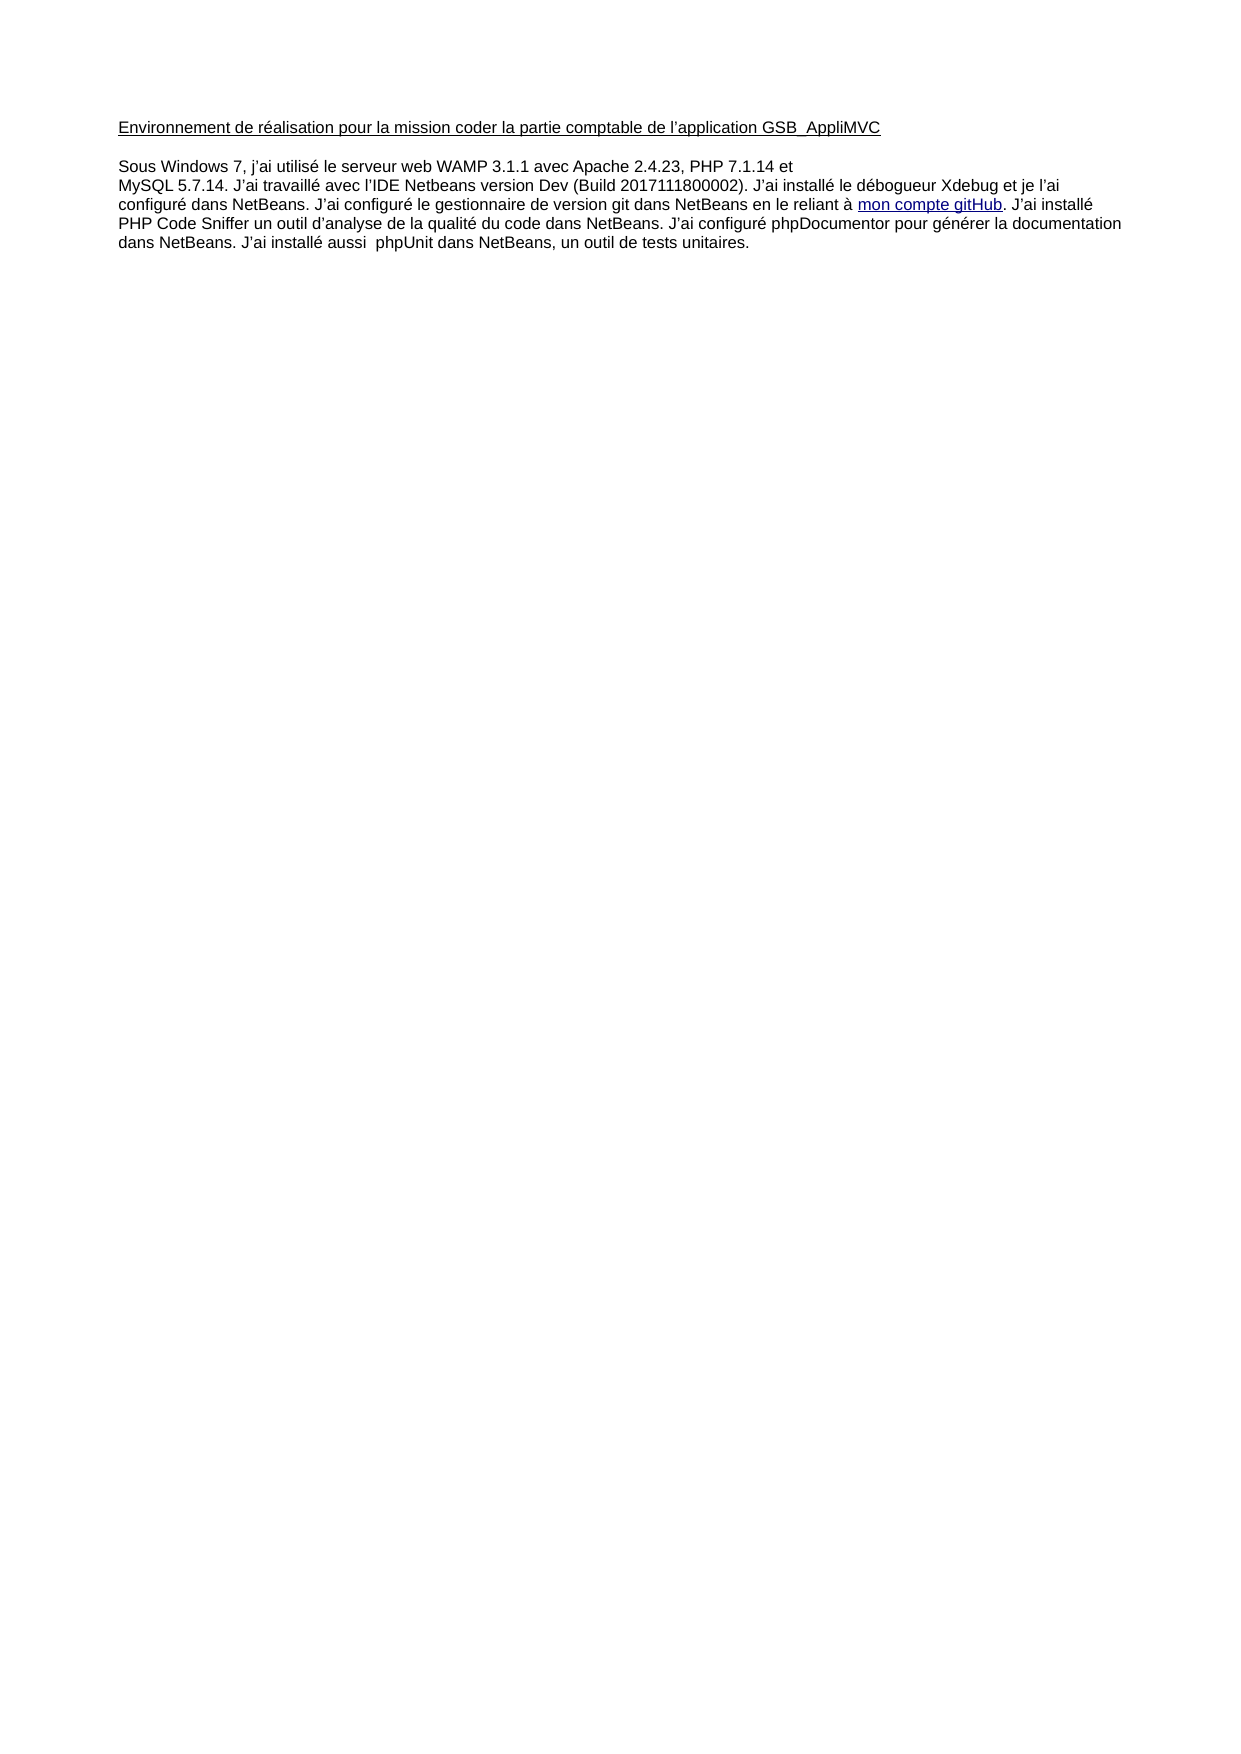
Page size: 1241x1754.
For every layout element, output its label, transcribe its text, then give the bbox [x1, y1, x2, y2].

text MySQL 5.7.14. J’ai travaillé avec l’IDE Netbeans version Dev (Build 2017111800002). J’ai installé le débogueur Xdebug et je l’ai configuré dans NetBeans. J’ai configuré le gestionnaire de version git dans NetBeans en le reliant à mon compte gitHub. J’ai installé PHP Code Sniffer un outil d’analyse de la qualité du code dans NetBeans. J’ai configuré phpDocumentor pour générer la documentation dans NetBeans. J’ai installé aussi phpUnit dans NetBeans, un outil de tests unitaires. [118, 176, 1122, 252]
text Sous Windows 7, j’ai utilisé le serveur web WAMP 3.1.1 avec Apache 2.4.23, PHP 7.1.14 et [118, 156, 1122, 176]
text Environnement de réalisation pour la mission coder la partie comptable de l’application GSB_AppliMVC [118, 118, 1122, 137]
